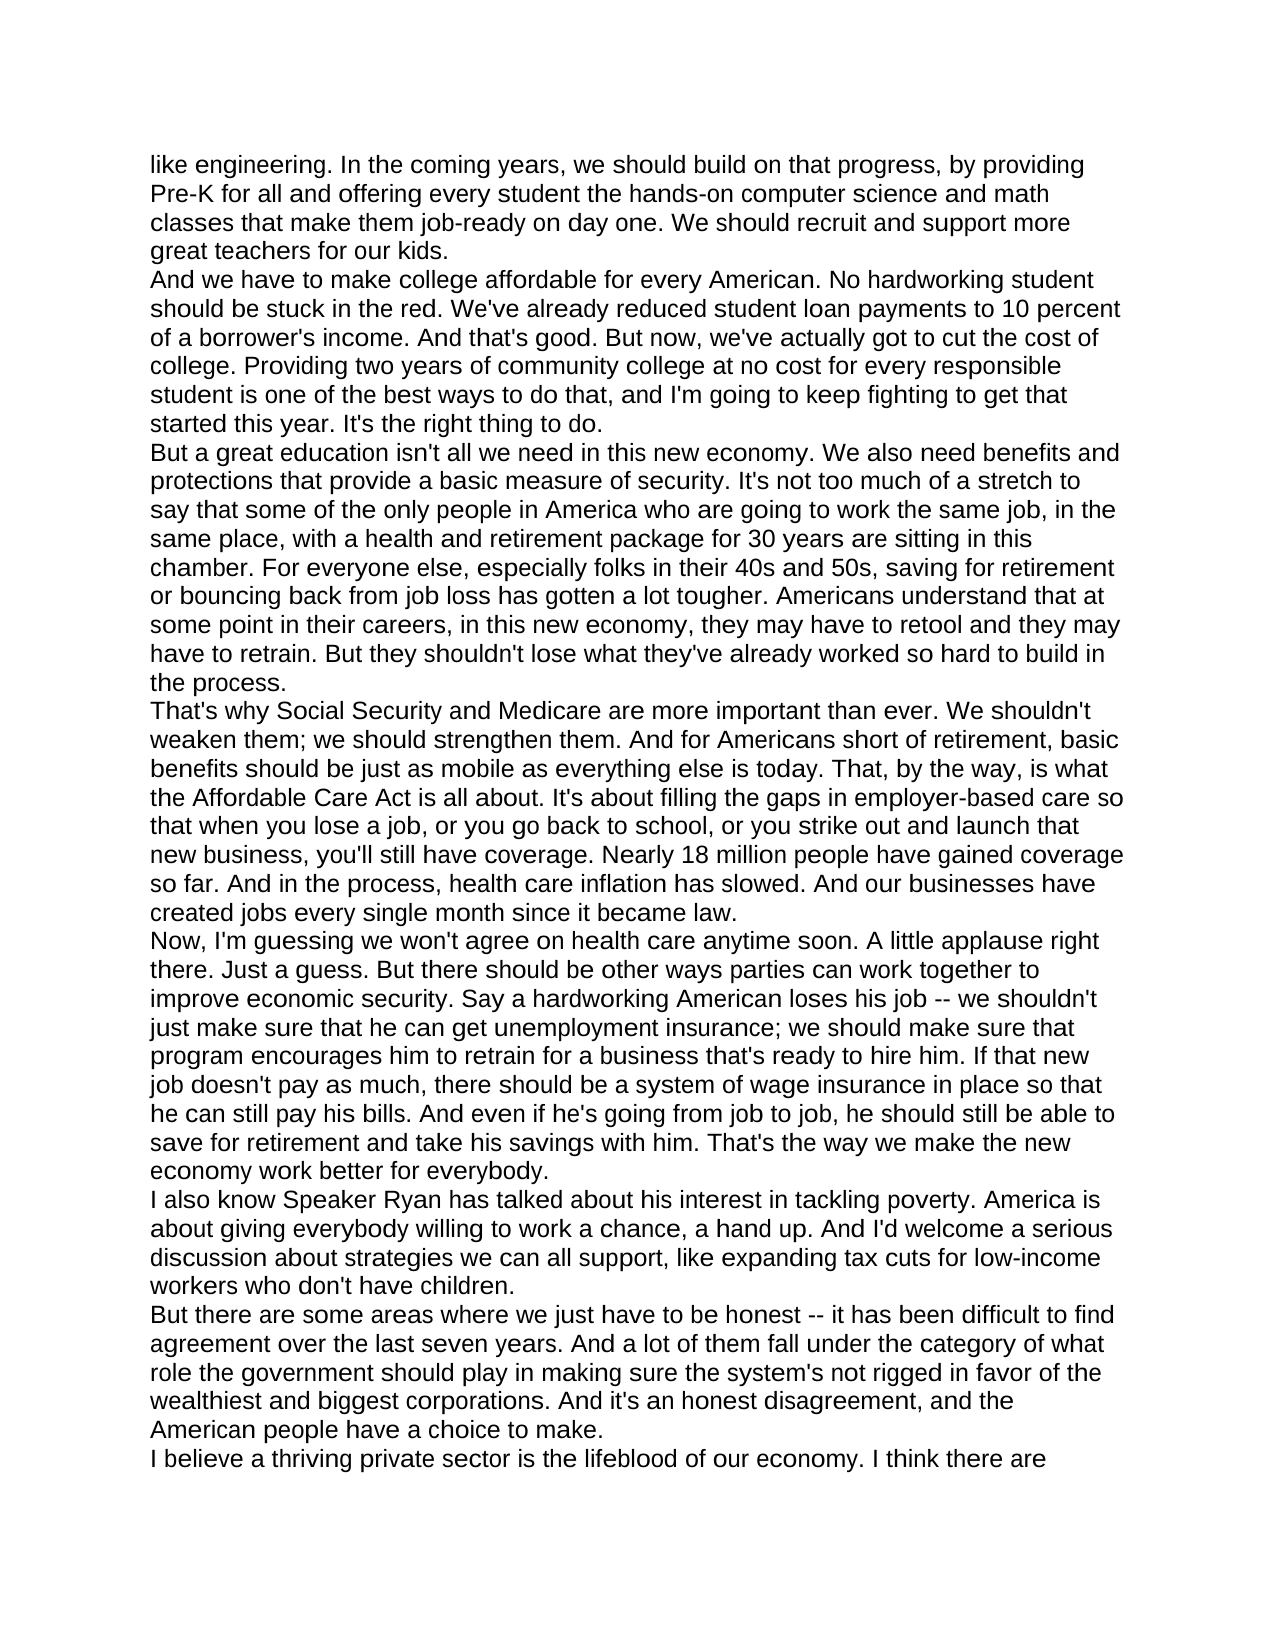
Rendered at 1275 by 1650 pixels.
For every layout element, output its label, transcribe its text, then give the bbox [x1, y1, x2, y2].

text And we have to make college affordable for every American. No hardworking student should be stuck in the red. We've already reduced student loan payments to 10 percent of a borrower's income. And that's good. But now, we've actually got to cut the cost of college. Providing two years of community college at no cost for every responsible student is one of the best ways to do that, and I'm going to keep fighting to get that started this year. It's the right thing to do. [150, 265, 1125, 437]
text I believe a thriving private sector is the lifeblood of our economy. I think there are [150, 1444, 1125, 1472]
text That's why Social Security and Medicare are more important than ever. We shouldn't weaken them; we should strengthen them. And for Americans short of retirement, basic benefits should be just as mobile as everything else is today. That, by the way, is what the Affordable Care Act is all about. It's about filling the gaps in employer-based care so that when you lose a job, or you go back to school, or you strike out and launch that new business, you'll still have coverage. Nearly 18 million people have gained coverage so far. And in the process, health care inflation has slowed. And our businesses have created jobs every single month since it became law. [150, 696, 1125, 926]
text But a great education isn't all we need in this new economy. We also need benefits and protections that provide a basic measure of security. It's not too much of a stretch to say that some of the only people in America who are going to work the same job, in the same place, with a health and retirement package for 30 years are sitting in this chamber. For everyone else, especially folks in their 40s and 50s, saving for retirement or bouncing back from job loss has gotten a lot tougher. Americans understand that at some point in their careers, in this new economy, they may have to retool and they may have to retrain. But they shouldn't lose what they've already worked so hard to build in the process. [150, 437, 1125, 696]
text Now, I'm guessing we won't agree on health care anytime soon. A little applause right there. Just a guess. But there should be other ways parties can work together to improve economic security. Say a hardworking American loses his job -- we shouldn't just make sure that he can get unemployment insurance; we should make sure that program encourages him to retrain for a business that's ready to hire him. If that new job doesn't pay as much, there should be a system of wage insurance in place so that he can still pay his bills. And even if he's going from job to job, he should still be able to save for retirement and take his savings with him. That's the way we make the new economy work better for everybody. [150, 926, 1125, 1185]
text like engineering. In the coming years, we should build on that progress, by providing Pre-K for all and offering every student the hands-on computer science and math classes that make them job-ready on day one. We should recruit and support more great teachers for our kids. [150, 150, 1125, 265]
text I also know Speaker Ryan has talked about his interest in tackling poverty. America is about giving everybody willing to work a chance, a hand up. And I'd welcome a serious discussion about strategies we can all support, like expanding tax cuts for low-income workers who don't have children. [150, 1185, 1125, 1300]
text But there are some areas where we just have to be honest -- it has been difficult to find agreement over the last seven years. And a lot of them fall under the category of what role the government should play in making sure the system's not rigged in favor of the wealthiest and biggest corporations. And it's an honest disagreement, and the American people have a choice to make. [150, 1300, 1125, 1444]
